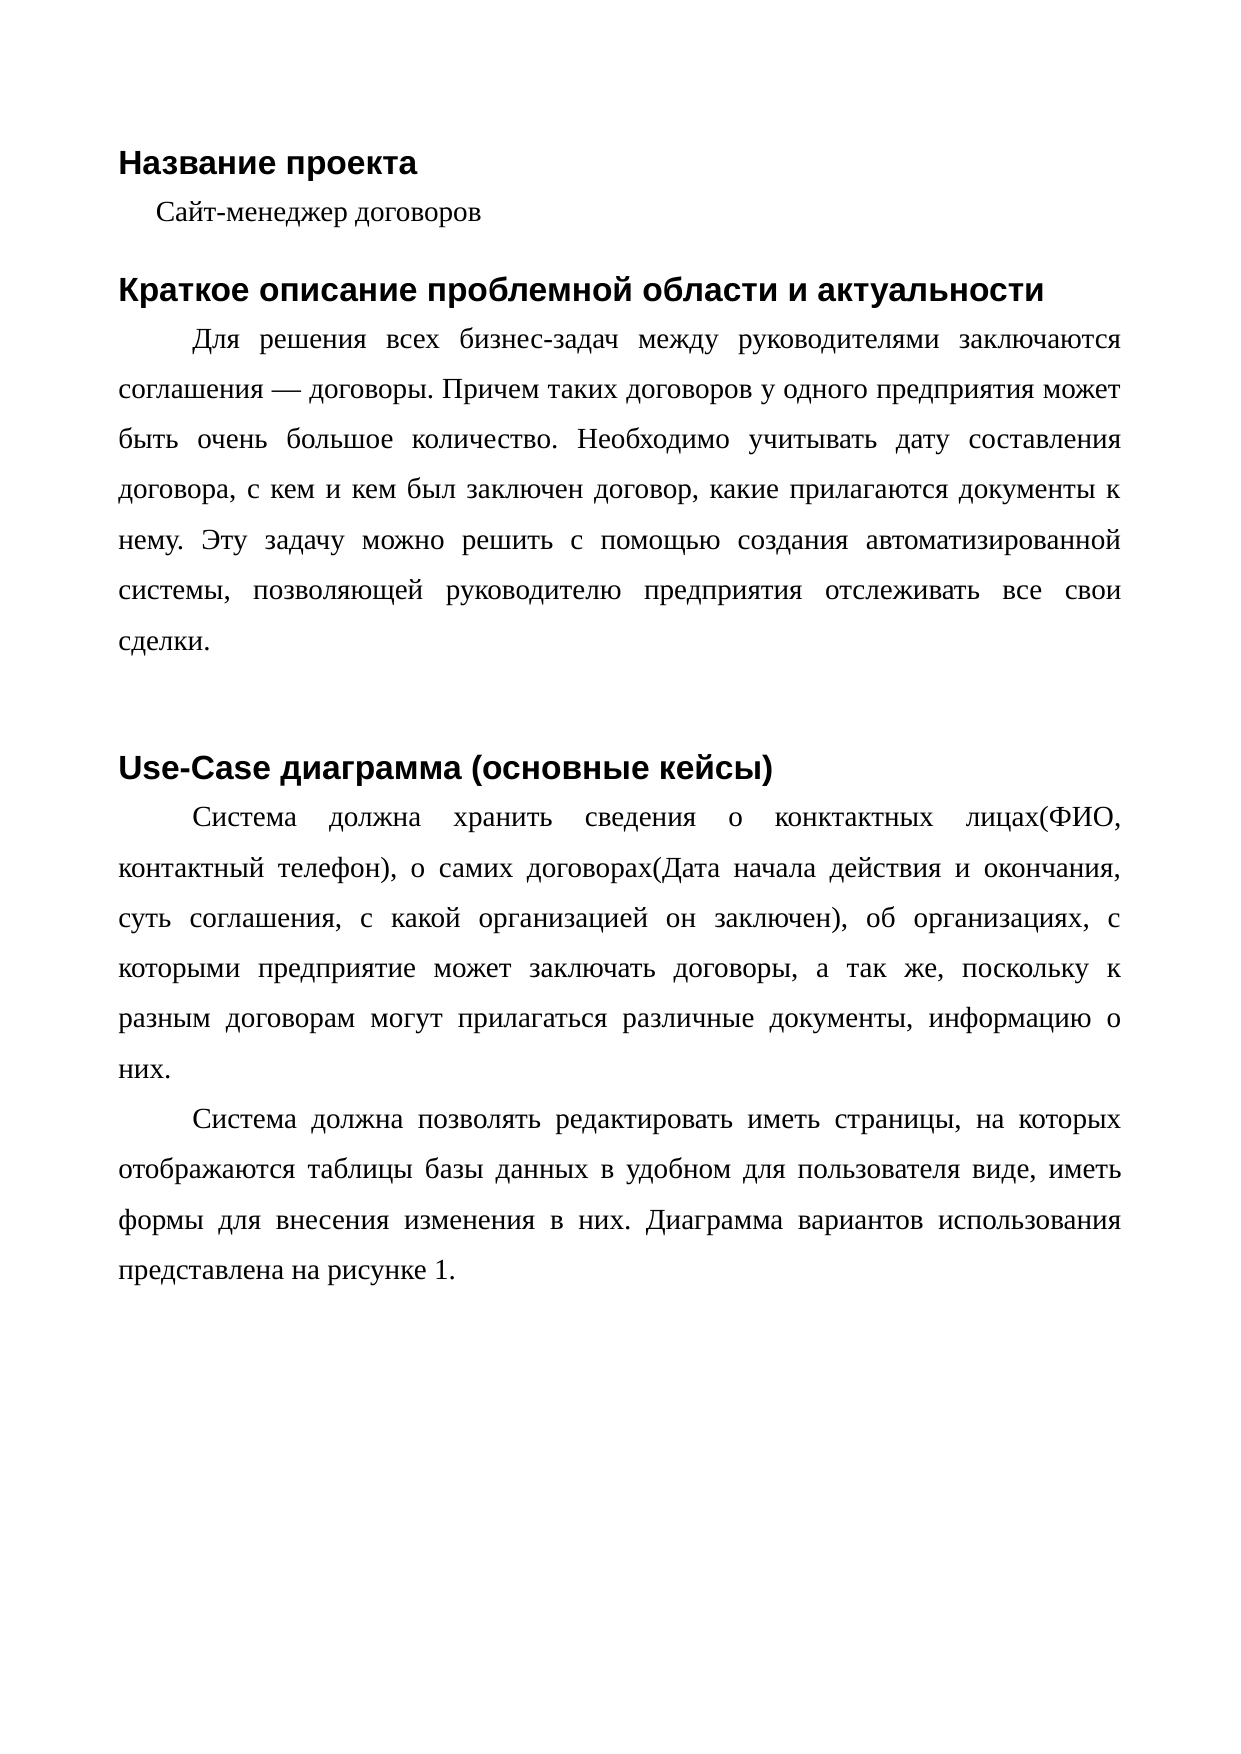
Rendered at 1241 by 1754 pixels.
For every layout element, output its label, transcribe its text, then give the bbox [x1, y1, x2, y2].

text Сайт-менеджер договоров [156, 194, 1122, 228]
subtitle Use-Case диаграмма (основные кейсы) [118, 748, 1122, 787]
subtitle Краткое описание проблемной области и актуальности [118, 269, 1122, 308]
text Для решения всех бизнес-задач между руководителями заключаются соглашения — договоры. Причем таких договоров у одного предприятия может быть очень большое количество. Необходимо учитывать дату составления договора, с кем и кем был заключен договор, какие прилагаются документы к нему. Эту задачу можно решить с помощью создания автоматизированной системы, позволяющей руководителю предприятия отслеживать все свои сделки. [118, 321, 1122, 656]
subtitle Название проекта [118, 143, 1122, 182]
text Система должна хранить сведения о конктактных лицах(ФИО, контактный телефон), о самих договорах(Дата начала действия и окончания, суть соглашения, с какой организацией он заключен), об организациях, с которыми предприятие может заключать договоры, а так же, поскольку к разным договорам могут прилагаться различные документы, информацию о них. [118, 799, 1122, 1084]
text Система должна позволять редактировать иметь страницы, на которых отображаются таблицы базы данных в удобном для пользователя виде, иметь формы для внесения изменения в них. Диаграмма вариантов использования представлена на рисунке 1. [118, 1101, 1122, 1286]
